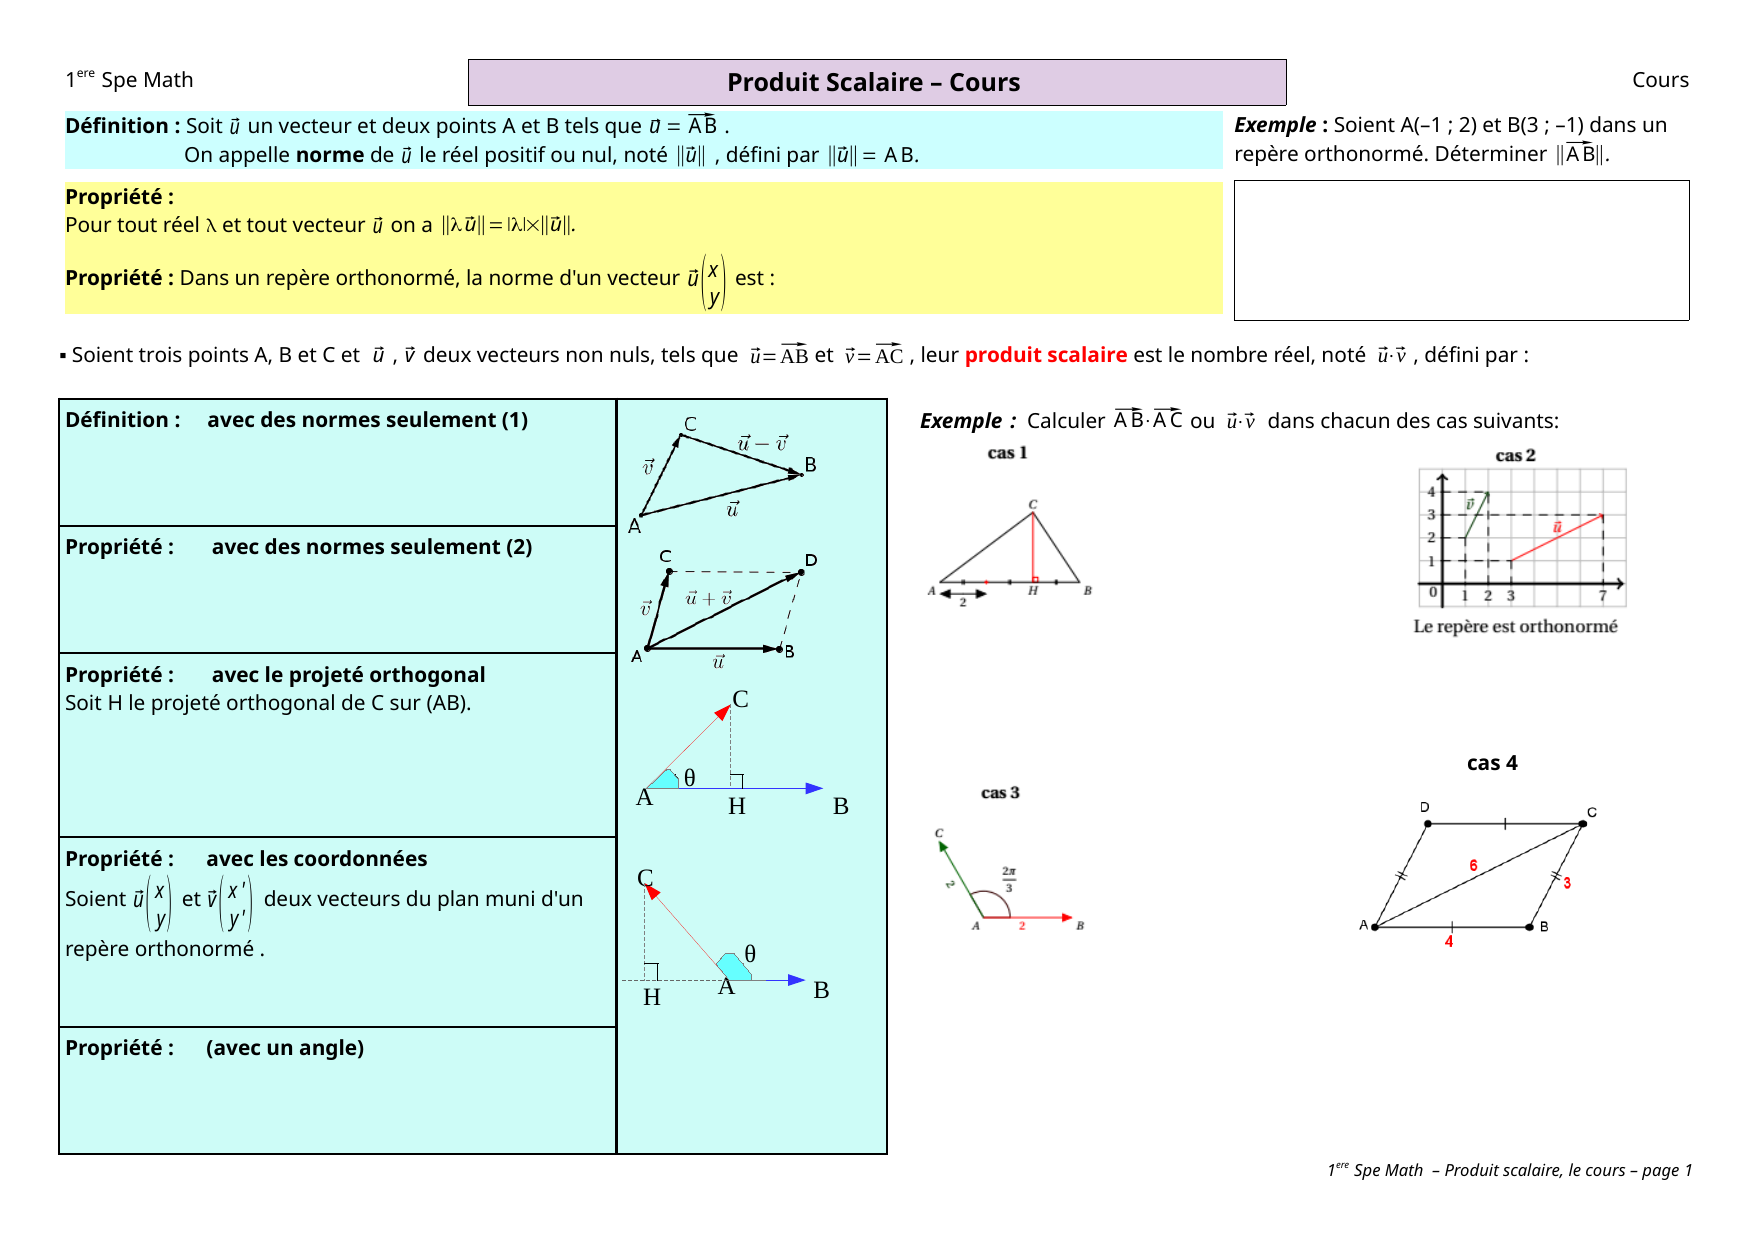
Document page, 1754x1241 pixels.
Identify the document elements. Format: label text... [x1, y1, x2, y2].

picture [1410, 441, 1641, 640]
table_cell Propriété : avec les coordonnées Soientetdeux vecteurs du plan muni d'un repère orthonormé . [60, 838, 615, 1026]
picture [919, 438, 1113, 640]
table_header Définition : Soitun vecteur et deux points A et B tels que. On appelle norme dele réel positif ou nul, noté, défini par Propriété : Pour tout réel  et tout vecteuron a Propriété : Dans un repère orthonormé, la norme d'un vecteurest : [59, 105, 1228, 341]
table_header Cours [1287, 59, 1695, 105]
text ▪ Soient trois points A, B et C et ,deux vecteurs non nuls, tels que et , leur produit scalaire est le nombre réel, noté , défini par : [59, 341, 1695, 369]
table_cell Propriété : avec le projeté orthogonal Soit H le projeté orthogonal de C sur (AB). [60, 654, 615, 836]
table_header [1235, 181, 1689, 320]
table_header Exemple : Soient A(–1 ; 2) et B(3 ; –1) dans un repère orthonormé. Déterminer [1228, 105, 1694, 341]
table_header 1ere Spe Math [59, 59, 468, 105]
picture [919, 780, 1094, 948]
table_header Définition : avec des normes seulement (1) [60, 400, 615, 525]
table_cell Propriété : (avec un angle) [60, 1028, 615, 1153]
table_header [618, 400, 886, 1153]
table_header Produit Scalaire – Cours [469, 60, 1286, 105]
picture [1358, 799, 1597, 948]
table_cell Propriété : avec des normes seulement (2) [60, 527, 615, 652]
table_header Exemple : Calculerou dans chacun des cas suivants: cas 4 [920, 398, 1684, 1153]
table_header [888, 398, 920, 1153]
picture [622, 405, 837, 677]
